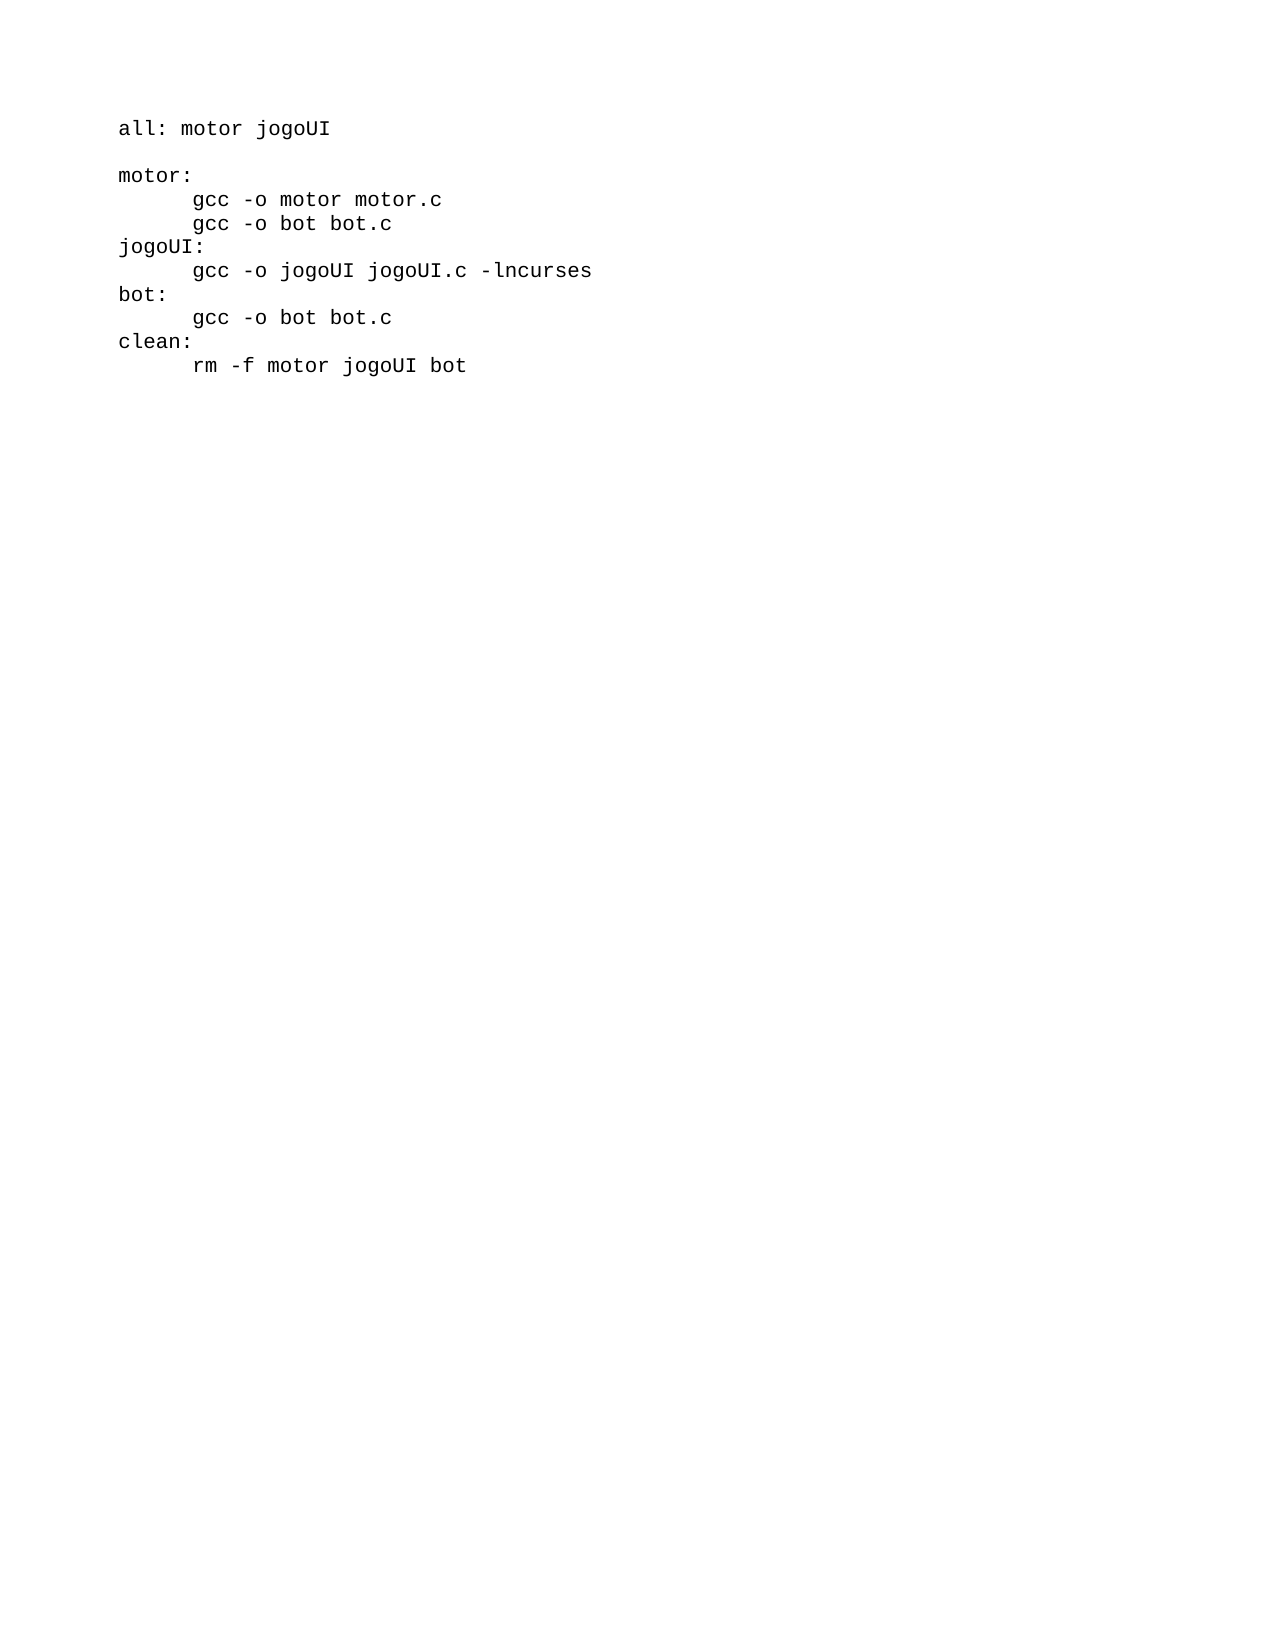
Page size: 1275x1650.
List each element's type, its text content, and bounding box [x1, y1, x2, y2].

text motor: [118, 165, 1157, 189]
text rm -f motor jogoUI bot [118, 354, 1157, 378]
text bot: [118, 284, 1157, 307]
text gcc -o bot bot.c [118, 213, 1157, 236]
text all: motor jogoUI [118, 118, 1157, 142]
text gcc -o jogoUI jogoUI.c -lncurses [118, 260, 1157, 284]
text gcc -o motor motor.c [118, 189, 1157, 213]
text gcc -o bot bot.c [118, 307, 1157, 331]
text clean: [118, 331, 1157, 354]
text jogoUI: [118, 236, 1157, 260]
